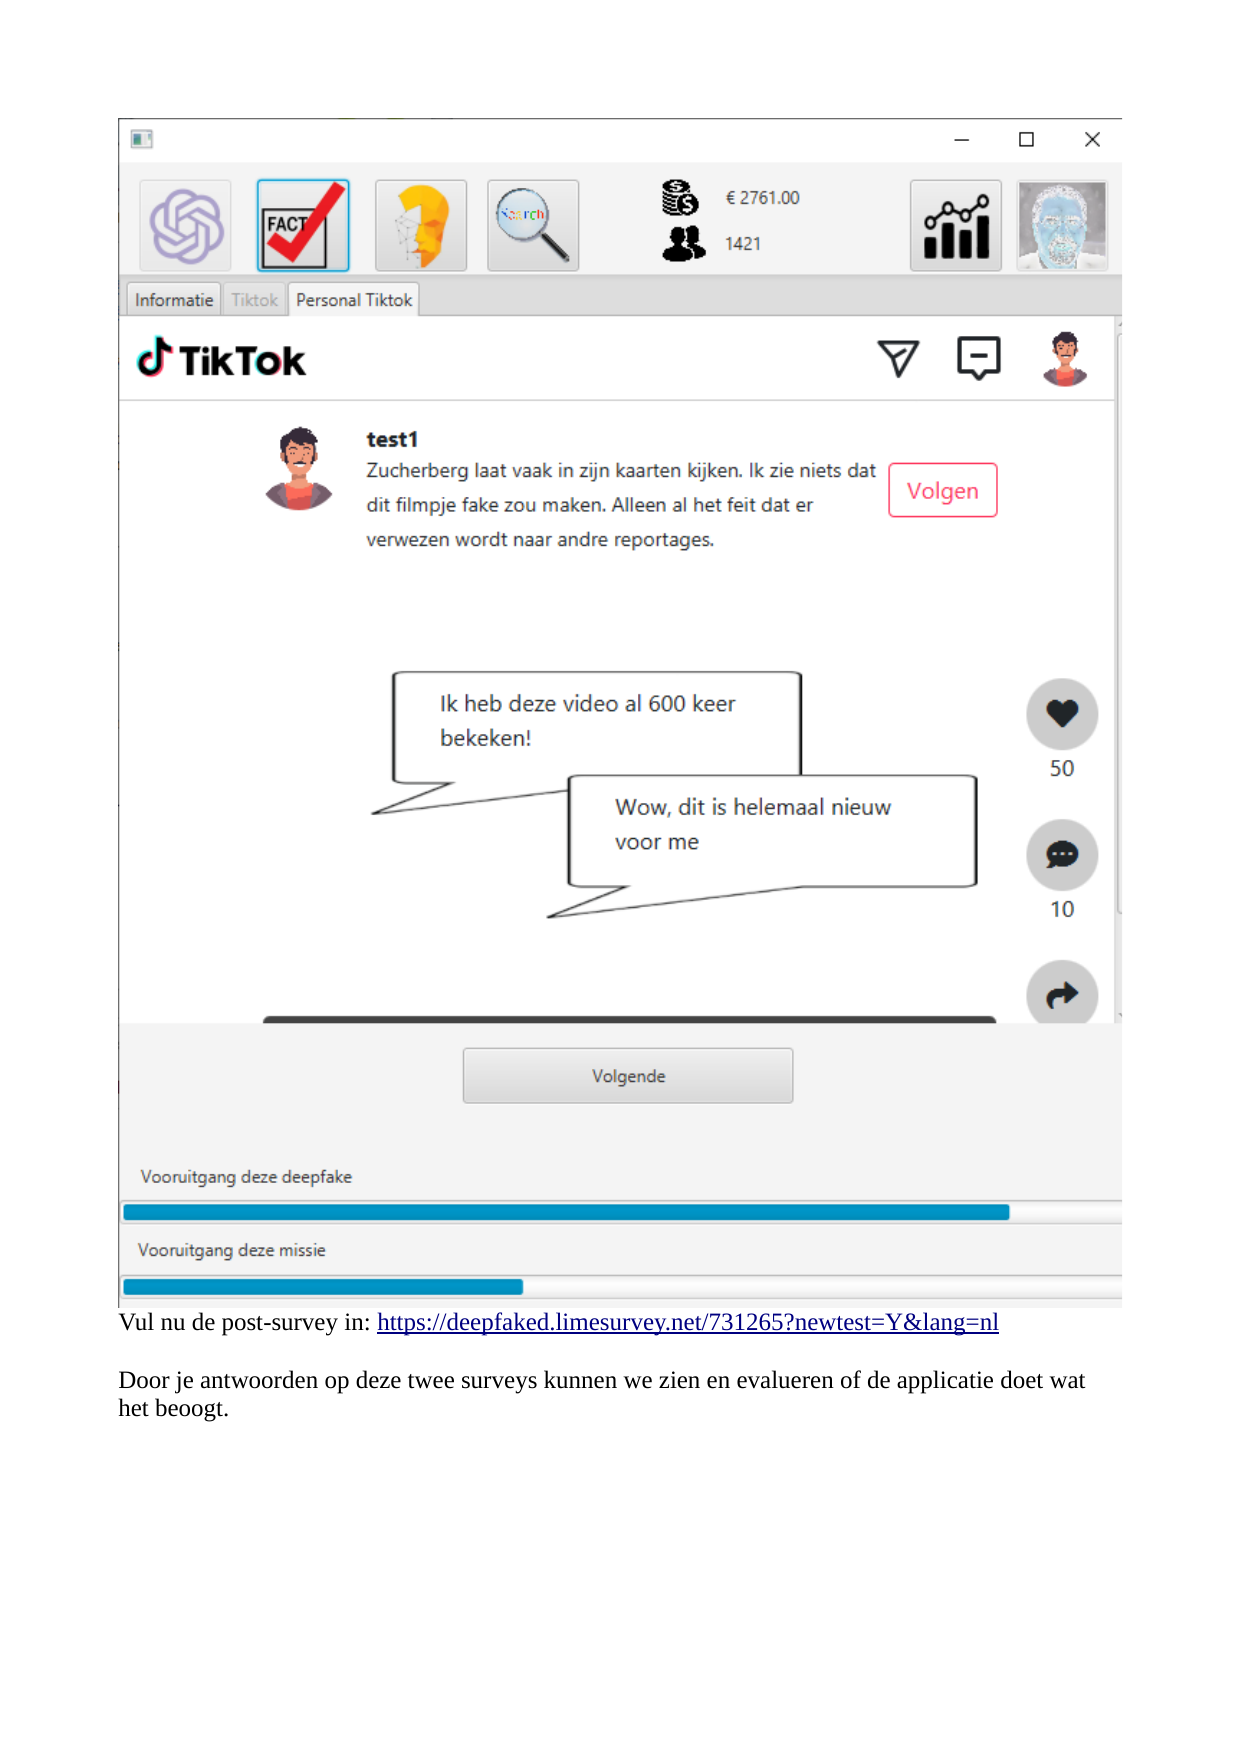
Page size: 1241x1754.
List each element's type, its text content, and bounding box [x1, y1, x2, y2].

picture [118, 118, 1123, 1308]
text Door je antwoorden op deze twee surveys kunnen we zien en evalueren of de applicatie doet wat het beoogt. [118, 1365, 1122, 1422]
text Vul nu de post-survey in: https://deepfaked.limesurvey.net/731265?newtest=Y&lang=nl [118, 1308, 1122, 1336]
